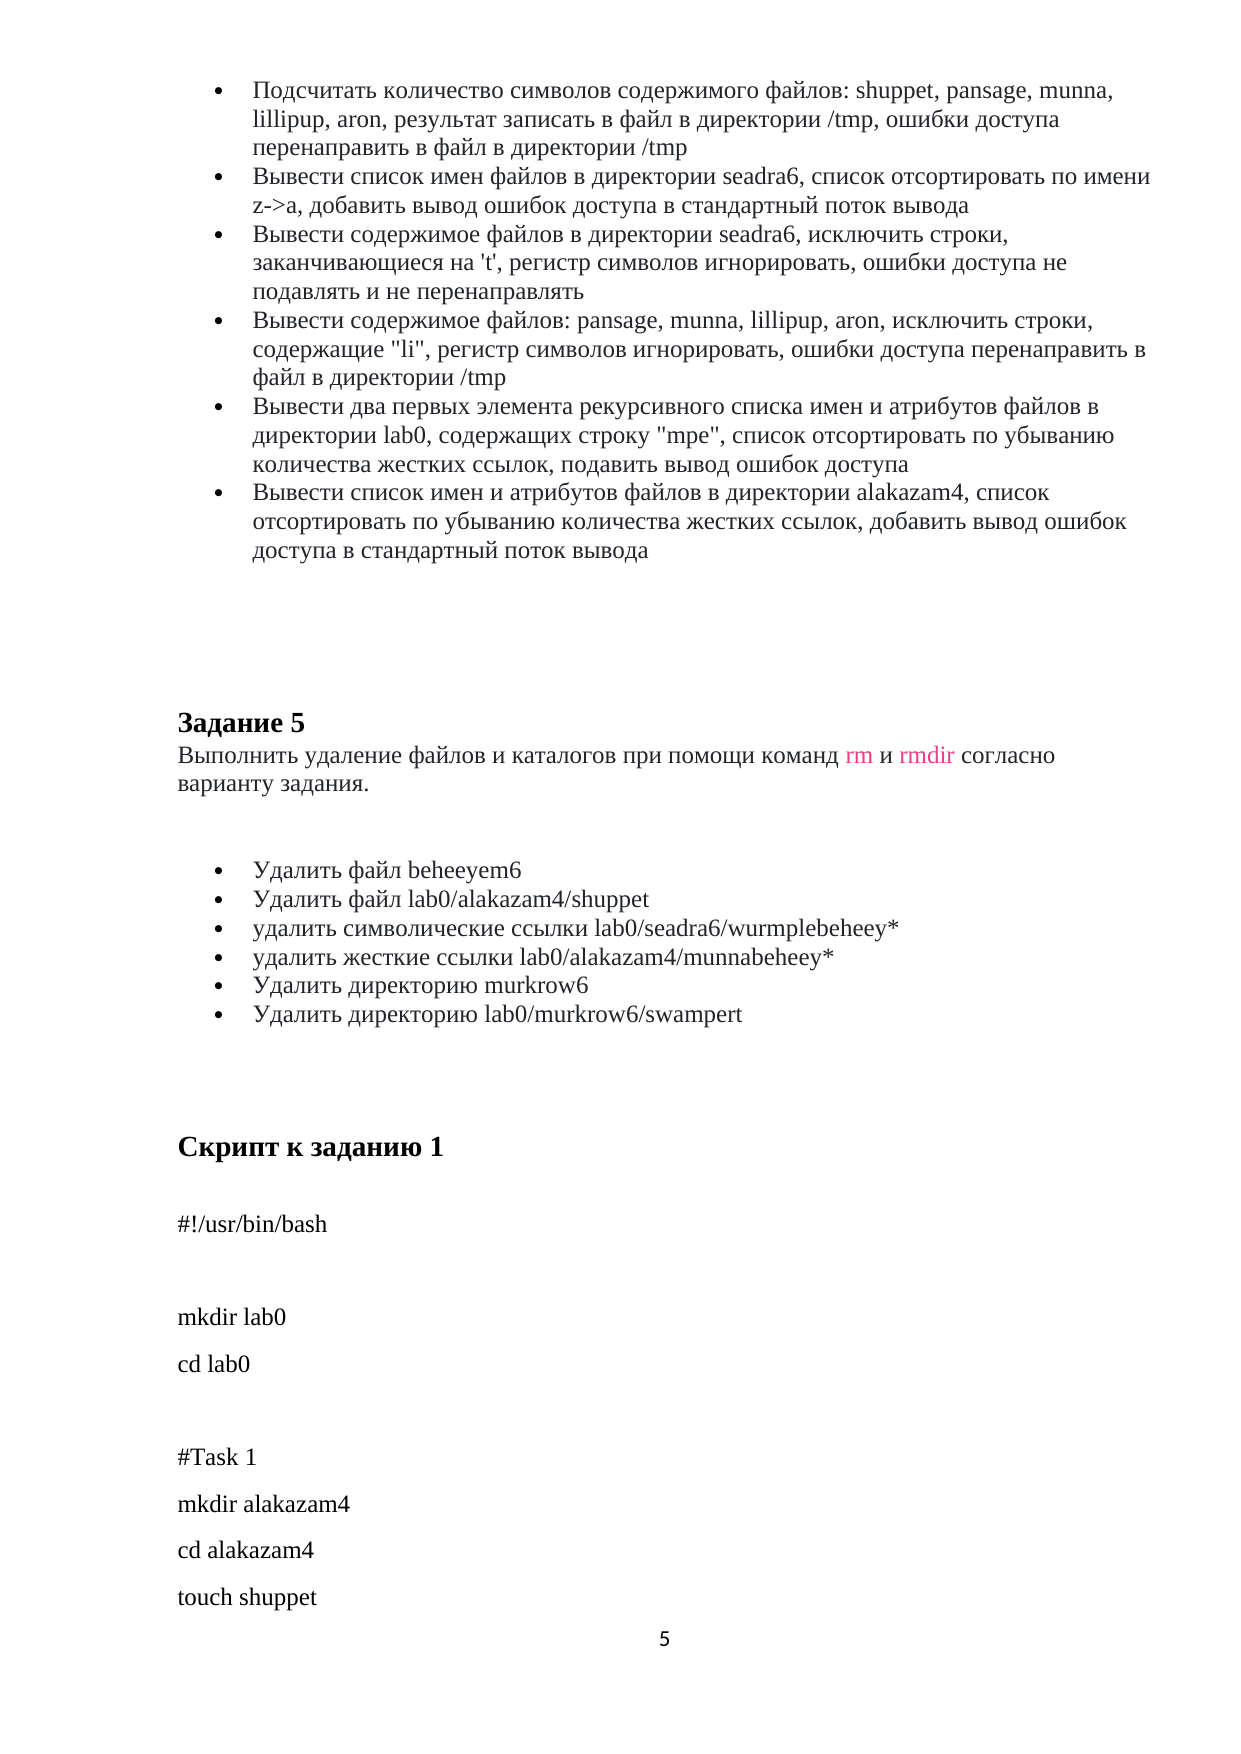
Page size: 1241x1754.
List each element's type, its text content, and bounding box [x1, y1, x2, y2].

text #!/usr/bin/bash [177, 1209, 1152, 1238]
list Вывести два первых элемента рекурсивного списка имен и атрибутов файлов в директории lab0, содержащих строку "mpe", список отсортировать по убыванию количества жестких ссылок, подавить вывод ошибок доступа [215, 391, 1152, 477]
subtitle Задание 5 [177, 705, 1152, 738]
list удалить символические ссылки lab0/seadra6/wurmplebeheey* [215, 913, 1152, 942]
list Удалить файл beheeyem6 [215, 856, 1152, 884]
list Подсчитать количество символов содержимого файлов: shuppet, pansage, munna, lillipup, aron, результат записать в файл в директории /tmp, ошибки доступа перенаправить в файл в директории /tmp [215, 75, 1152, 161]
list Вывести содержимое файлов: pansage, munna, lillipup, aron, исключить строки, содержащие "li", регистр символов игнорировать, ошибки доступа перенаправить в файл в директории /tmp [215, 305, 1152, 391]
text cd alakazam4 [177, 1535, 1152, 1564]
text mkdir alakazam4 [177, 1489, 1152, 1517]
list Удалить файл lab0/alakazam4/shuppet [215, 884, 1152, 913]
list удалить жесткие ссылки lab0/alakazam4/munnabeheey* [215, 942, 1152, 971]
text #Task 1 [177, 1442, 1152, 1471]
list Вывести содержимое файлов в директории seadra6, исключить строки, заканчивающиеся на 't', регистр символов игнорировать, ошибки доступа не подавлять и не перенаправлять [215, 219, 1152, 305]
text mkdir lab0 [177, 1302, 1152, 1331]
list Вывести список имен и атрибутов файлов в директории alakazam4, список отсортировать по убыванию количества жестких ссылок, добавить вывод ошибок доступа в стандартный поток вывода [215, 477, 1152, 564]
subtitle Скрипт к заданию 1 [177, 1129, 1152, 1162]
text touch shuppet [177, 1582, 1152, 1611]
text cd lab0 [177, 1349, 1152, 1378]
text Выполнить удаление файлов и каталогов при помощи команд rm и rmdir согласно варианту задания. [177, 740, 1152, 797]
list Вывести список имен файлов в директории seadra6, список отсортировать по имени z->a, добавить вывод ошибок доступа в стандартный поток вывода [215, 161, 1152, 219]
list Удалить директорию lab0/murkrow6/swampert [215, 999, 1152, 1028]
list Удалить директорию murkrow6 [215, 971, 1152, 999]
